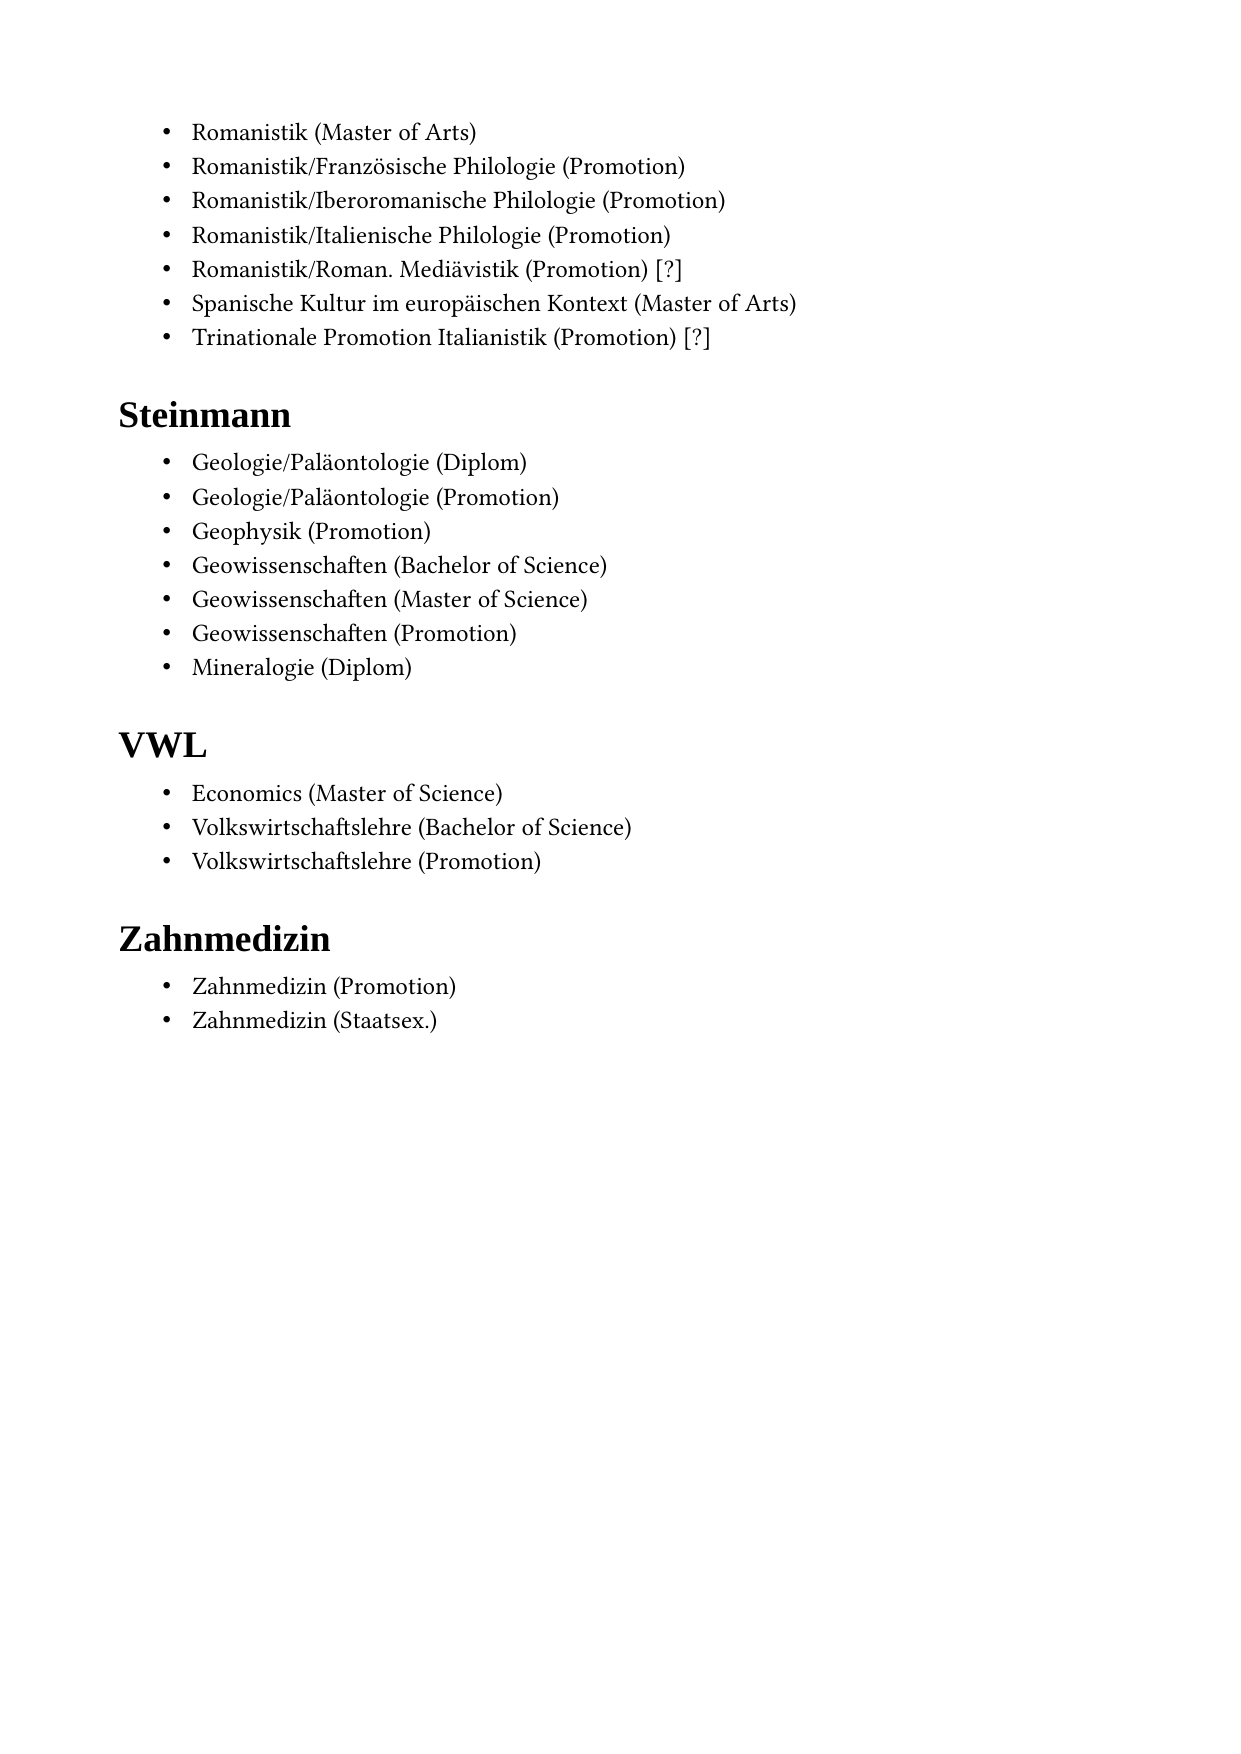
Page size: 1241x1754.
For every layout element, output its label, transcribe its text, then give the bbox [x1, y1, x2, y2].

list Spanische Kultur im europäischen Kontext (Master of Arts) [162, 289, 1122, 317]
list Geowissenschaften (Promotion) [162, 619, 1122, 648]
subtitle Zahnmedizin [118, 916, 1122, 959]
list Romanistik/Italienische Philologie (Promotion) [162, 221, 1122, 249]
list Mineralogie (Diplom) [162, 653, 1122, 682]
list Romanistik (Master of Arts) [162, 118, 1122, 147]
list Romanistik/Französische Philologie (Promotion) [162, 152, 1122, 181]
list Trinationale Promotion Italianistik (Promotion) [?] [162, 323, 1122, 352]
list Romanistik/Iberoromanische Philologie (Promotion) [162, 186, 1122, 215]
list Zahnmedizin (Staatsex.) [162, 1006, 1122, 1035]
list Geologie/Paläontologie (Promotion) [162, 482, 1122, 511]
list Geowissenschaften (Master of Science) [162, 585, 1122, 613]
list Geowissenschaften (Bachelor of Science) [162, 551, 1122, 579]
list Volkswirtschaftslehre (Bachelor of Science) [162, 813, 1122, 841]
subtitle Steinmann [118, 393, 1122, 436]
list Volkswirtschaftslehre (Promotion) [162, 847, 1122, 875]
list Geophysik (Promotion) [162, 517, 1122, 545]
subtitle VWL [118, 723, 1122, 766]
list Economics (Master of Science) [162, 778, 1122, 807]
list Zahnmedizin (Promotion) [162, 972, 1122, 1001]
list Romanistik/Roman. Mediävistik (Promotion) [?] [162, 255, 1122, 283]
list Geologie/Paläontologie (Diplom) [162, 448, 1122, 477]
